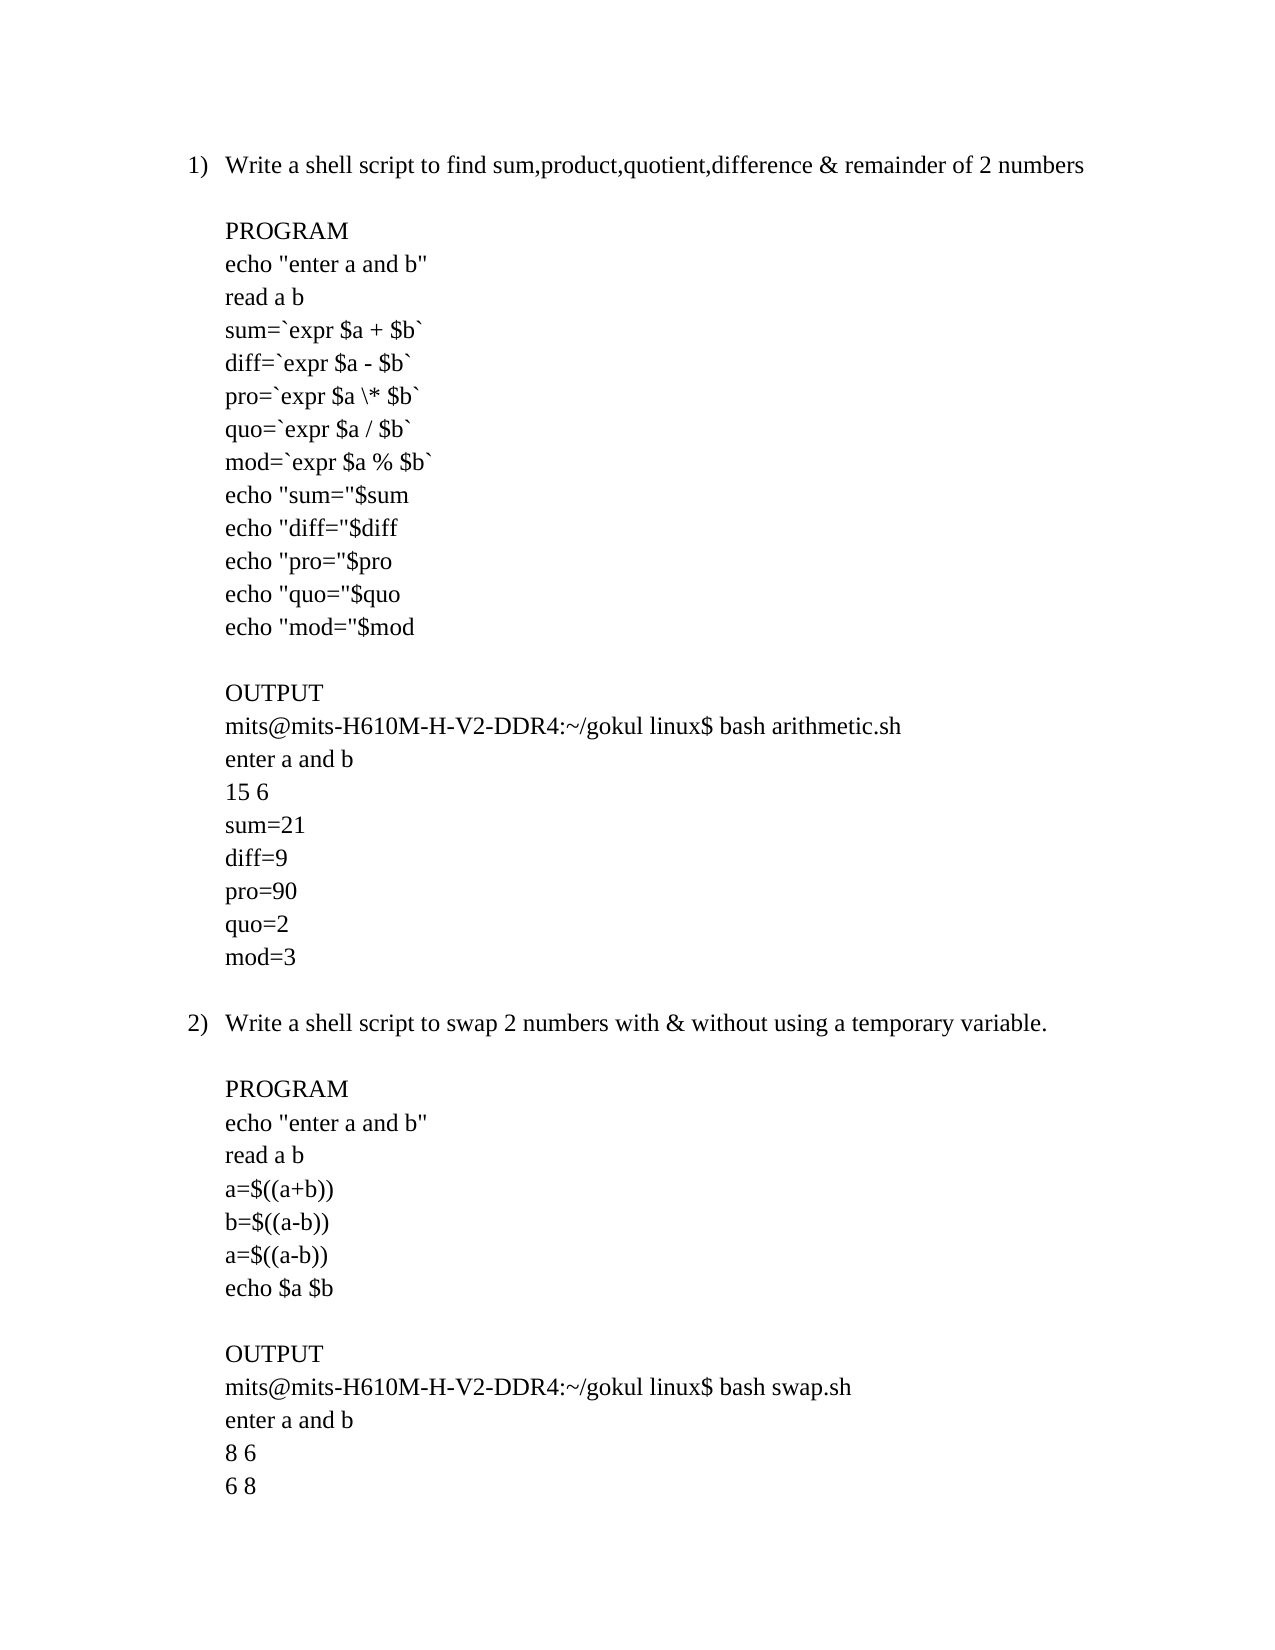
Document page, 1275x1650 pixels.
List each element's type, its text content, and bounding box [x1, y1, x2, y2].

list a=$((a-b)) [187, 1240, 1125, 1268]
text mits@mits-H610M-H-V2-DDR4:~/gokul linux$ bash swap.sh [150, 1372, 1125, 1401]
list read a b [187, 282, 1125, 311]
list OUTPUT [187, 1339, 1125, 1367]
text pro=90 [187, 876, 1125, 905]
list echo $a $b [187, 1273, 1125, 1301]
text quo=2 [187, 909, 1125, 938]
list Write a shell script to swap 2 numbers with & without using a temporary variable. [187, 1008, 1125, 1037]
list echo "pro="$pro [187, 546, 1125, 575]
list PROGRAM [187, 1074, 1125, 1103]
text OUTPUT [187, 678, 1125, 707]
list a=$((a+b)) [187, 1174, 1125, 1202]
list pro=`expr $a \* $b` [187, 381, 1125, 410]
text enter a and b [187, 744, 1125, 773]
list diff=`expr $a - $b` [187, 348, 1125, 377]
list echo "diff="$diff [187, 513, 1125, 542]
list Write a shell script to find sum,product,quotient,difference & remainder of 2 numbers [187, 150, 1125, 179]
text mits@mits-H610M-H-V2-DDR4:~/gokul linux$ bash arithmetic.sh [187, 711, 1125, 740]
list sum=`expr $a + $b` [187, 315, 1125, 344]
list PROGRAM [187, 216, 1125, 245]
list quo=`expr $a / $b` [187, 414, 1125, 443]
list echo "mod="$mod [187, 612, 1125, 641]
text enter a and b [187, 1405, 1125, 1433]
text mod=3 [187, 942, 1125, 971]
list echo "enter a and b" [187, 249, 1125, 278]
list mod=`expr $a % $b` [187, 447, 1125, 476]
text 6 8 [187, 1471, 1125, 1499]
list echo "sum="$sum [187, 480, 1125, 509]
list echo "enter a and b" [187, 1108, 1125, 1136]
list b=$((a-b)) [187, 1207, 1125, 1235]
text 8 6 [187, 1438, 1125, 1467]
list read a b [187, 1141, 1125, 1169]
text diff=9 [187, 843, 1125, 872]
text sum=21 [187, 810, 1125, 839]
list echo "quo="$quo [187, 579, 1125, 608]
text 15 6 [187, 777, 1125, 806]
